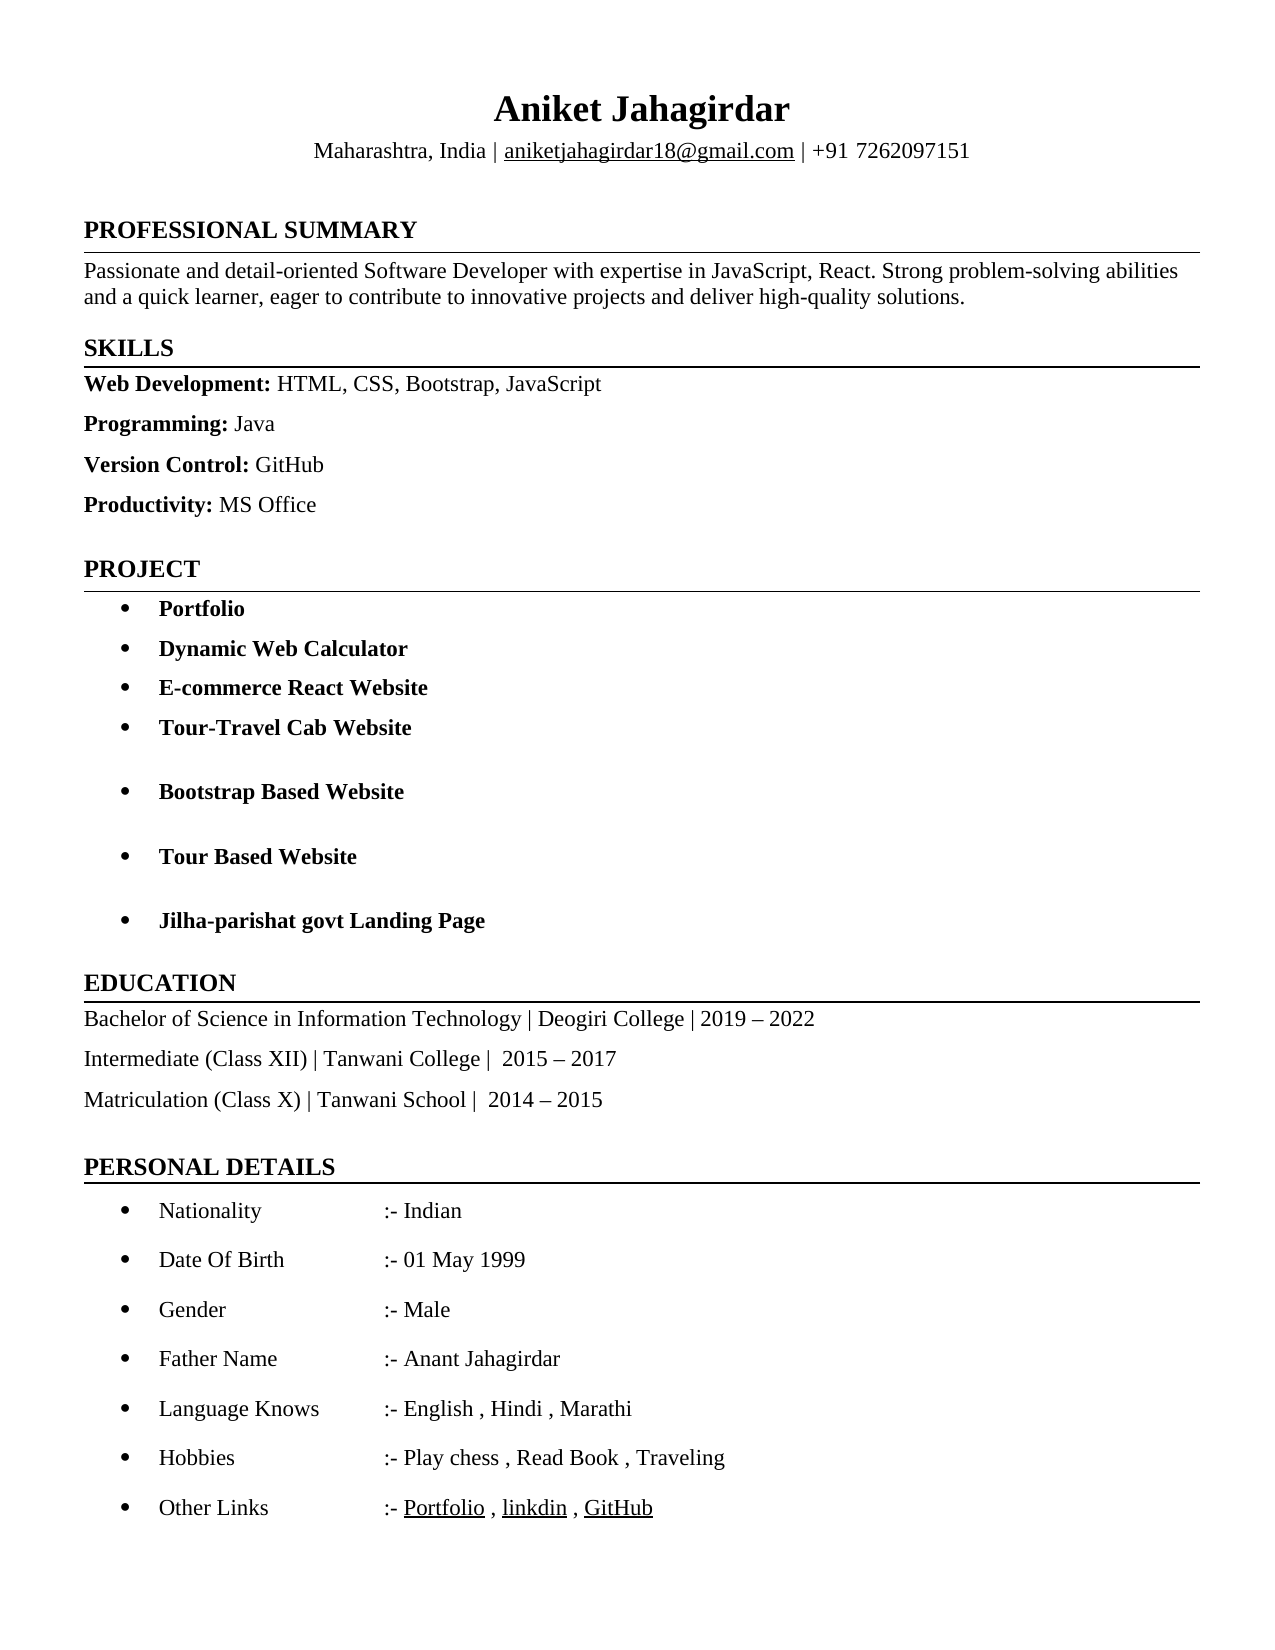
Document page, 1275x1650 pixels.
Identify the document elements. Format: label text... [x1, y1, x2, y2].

list Gender :- Male [121, 1295, 1200, 1323]
list Hobbies :- Play chess , Read Book , Traveling [121, 1443, 1200, 1471]
list E-commerce React Website [121, 674, 1200, 701]
text Programming: Java [83, 406, 1200, 437]
list Nationality :- Indian [121, 1196, 1200, 1224]
list Tour-Travel Cab Website [121, 714, 1200, 740]
list Dynamic Web Calculator [121, 635, 1200, 661]
list Tour Based Website [121, 843, 1200, 869]
list Father Name :- Anant Jahagirdar [121, 1344, 1200, 1372]
text Productivity: MS Office [83, 487, 1200, 518]
text EDUCATION [83, 973, 1200, 996]
text PROJECT [83, 557, 1200, 592]
text Version Control: GitHub [83, 447, 1200, 477]
text PERSONAL DETAILS [83, 1147, 1200, 1184]
list Jilha-parishat govt Landing Page [121, 907, 1200, 934]
list Other Links :- Portfolio , linkdin , GitHub [121, 1493, 1200, 1521]
list Bootstrap Based Website [121, 778, 1200, 805]
text Aniket Jahagirdar [83, 87, 1200, 130]
text Maharashtra, India | aniketjahagirdar18@gmail.com | +91 7262097151 [83, 137, 1200, 164]
text Intermediate (Class XII) | Tanwani College | 2015 – 2017 [83, 1041, 1200, 1072]
text SKILLS [83, 336, 1200, 361]
list Language Knows :- English , Hindi , Marathi [121, 1394, 1200, 1422]
text PROFESSIONAL SUMMARY [83, 219, 1200, 253]
text Passionate and detail-oriented Software Developer with expertise in JavaScript, React. Strong problem-solving abilities and a quick learner, eager to contribute to innovative projects and deliver high-quality solutions. [83, 257, 1200, 310]
list Date Of Birth :- 01 May 1999 [121, 1245, 1200, 1273]
list Portfolio [121, 595, 1200, 622]
text Web Development: HTML, CSS, Bootstrap, JavaScript [83, 367, 1200, 396]
text Matriculation (Class X) | Tanwani School | 2014 – 2015 [83, 1082, 1200, 1112]
text Bachelor of Science in Information Technology | Deogiri College | 2019 – 2022 [83, 1002, 1200, 1031]
